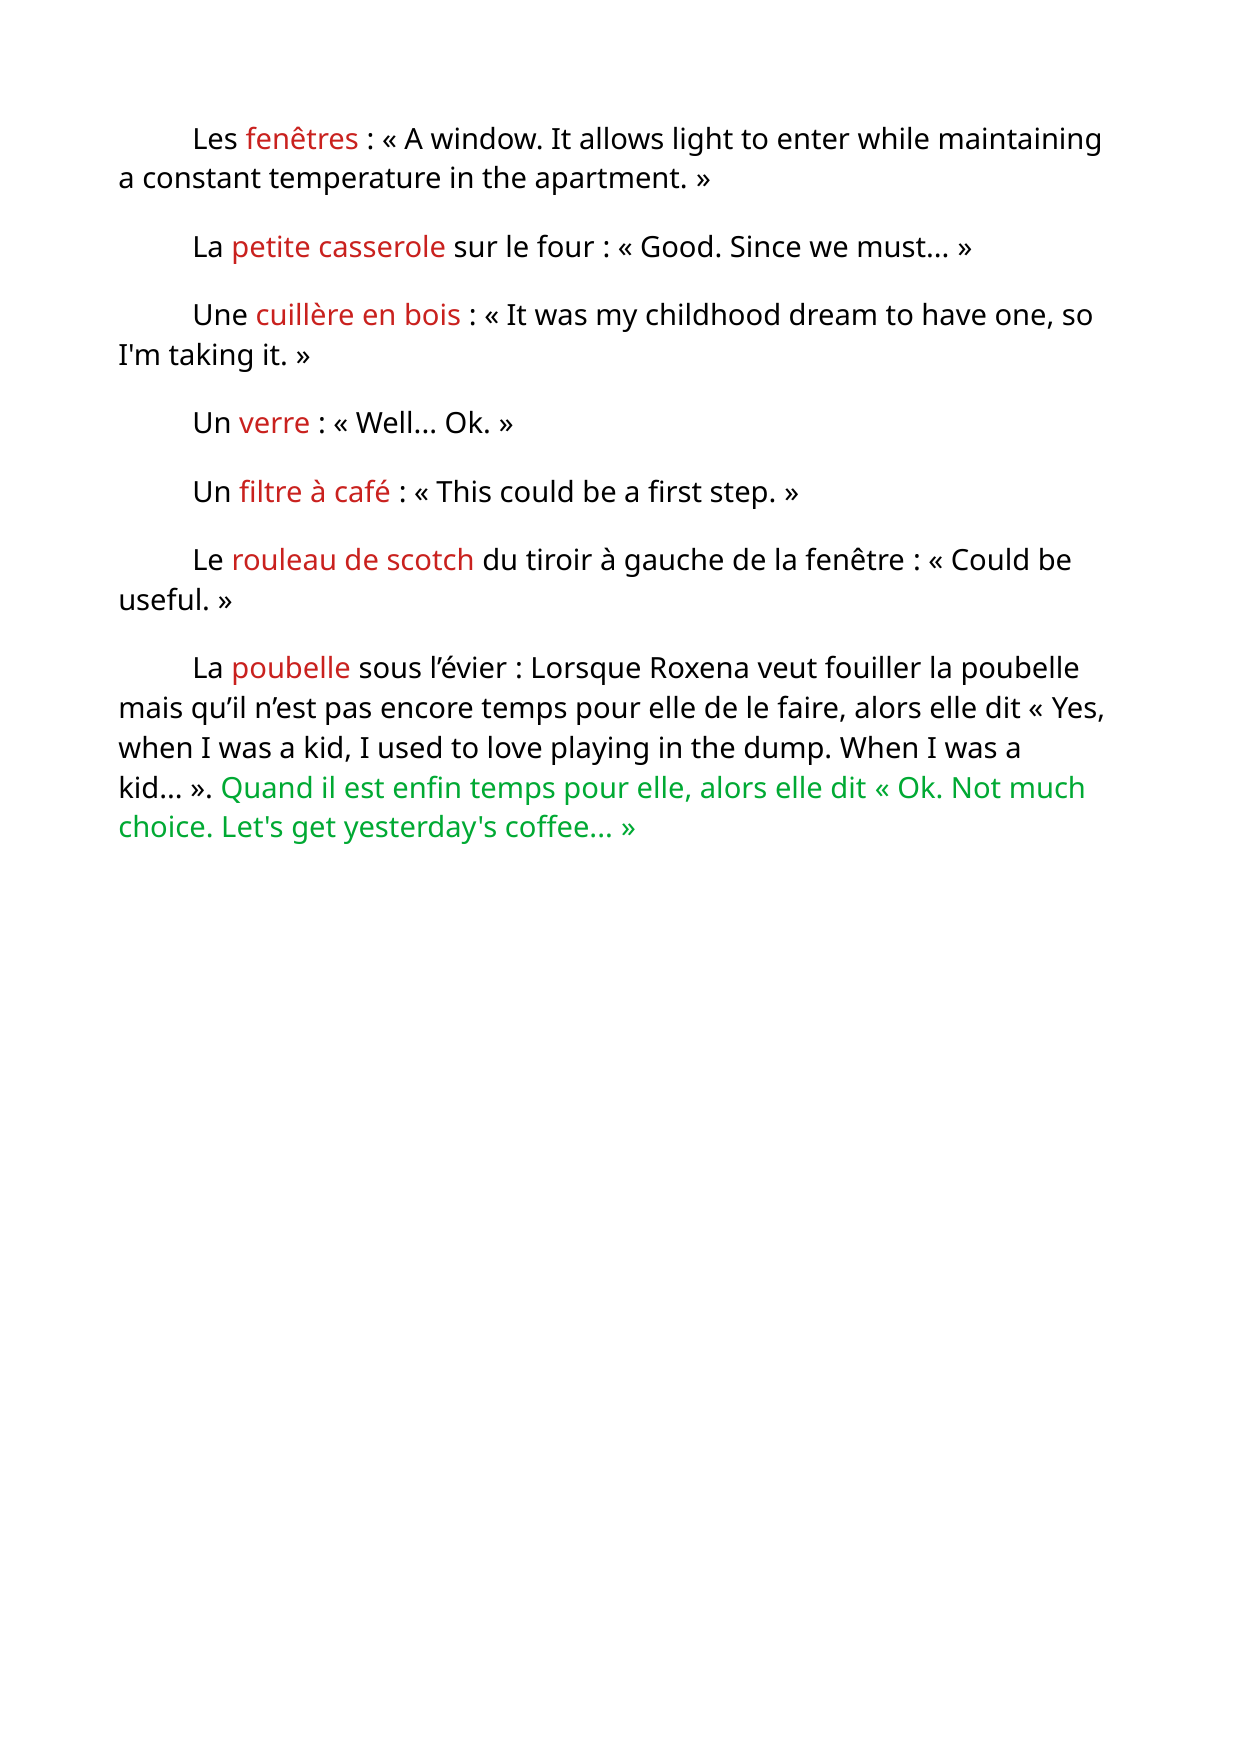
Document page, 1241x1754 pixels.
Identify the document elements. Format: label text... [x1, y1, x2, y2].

text Le rouleau de scotch du tiroir à gauche de la fenêtre : « Could be useful. » [118, 540, 1122, 619]
text Une cuillère en bois : « It was my childhood dream to have one, so I'm taking it. » [118, 295, 1122, 374]
text La poubelle sous l’évier : Lorsque Roxena veut fouiller la poubelle mais qu’il n’est pas encore temps pour elle de le faire, alors elle dit « Yes, when I was a kid, I used to love playing in the dump. When I was a kid... ». Quand il est enfin temps pour elle, alors elle dit « Ok. Not much choice. Let's get yesterday's coffee... » [118, 648, 1122, 846]
text Un filtre à café : « This could be a first step. » [118, 471, 1122, 511]
text Les fenêtres : « A window. It allows light to enter while maintaining a constant temperature in the apartment. » [118, 118, 1122, 197]
text La petite casserole sur le four : « Good. Since we must... » [118, 226, 1122, 266]
text Un verre : « Well... Ok. » [118, 403, 1122, 442]
